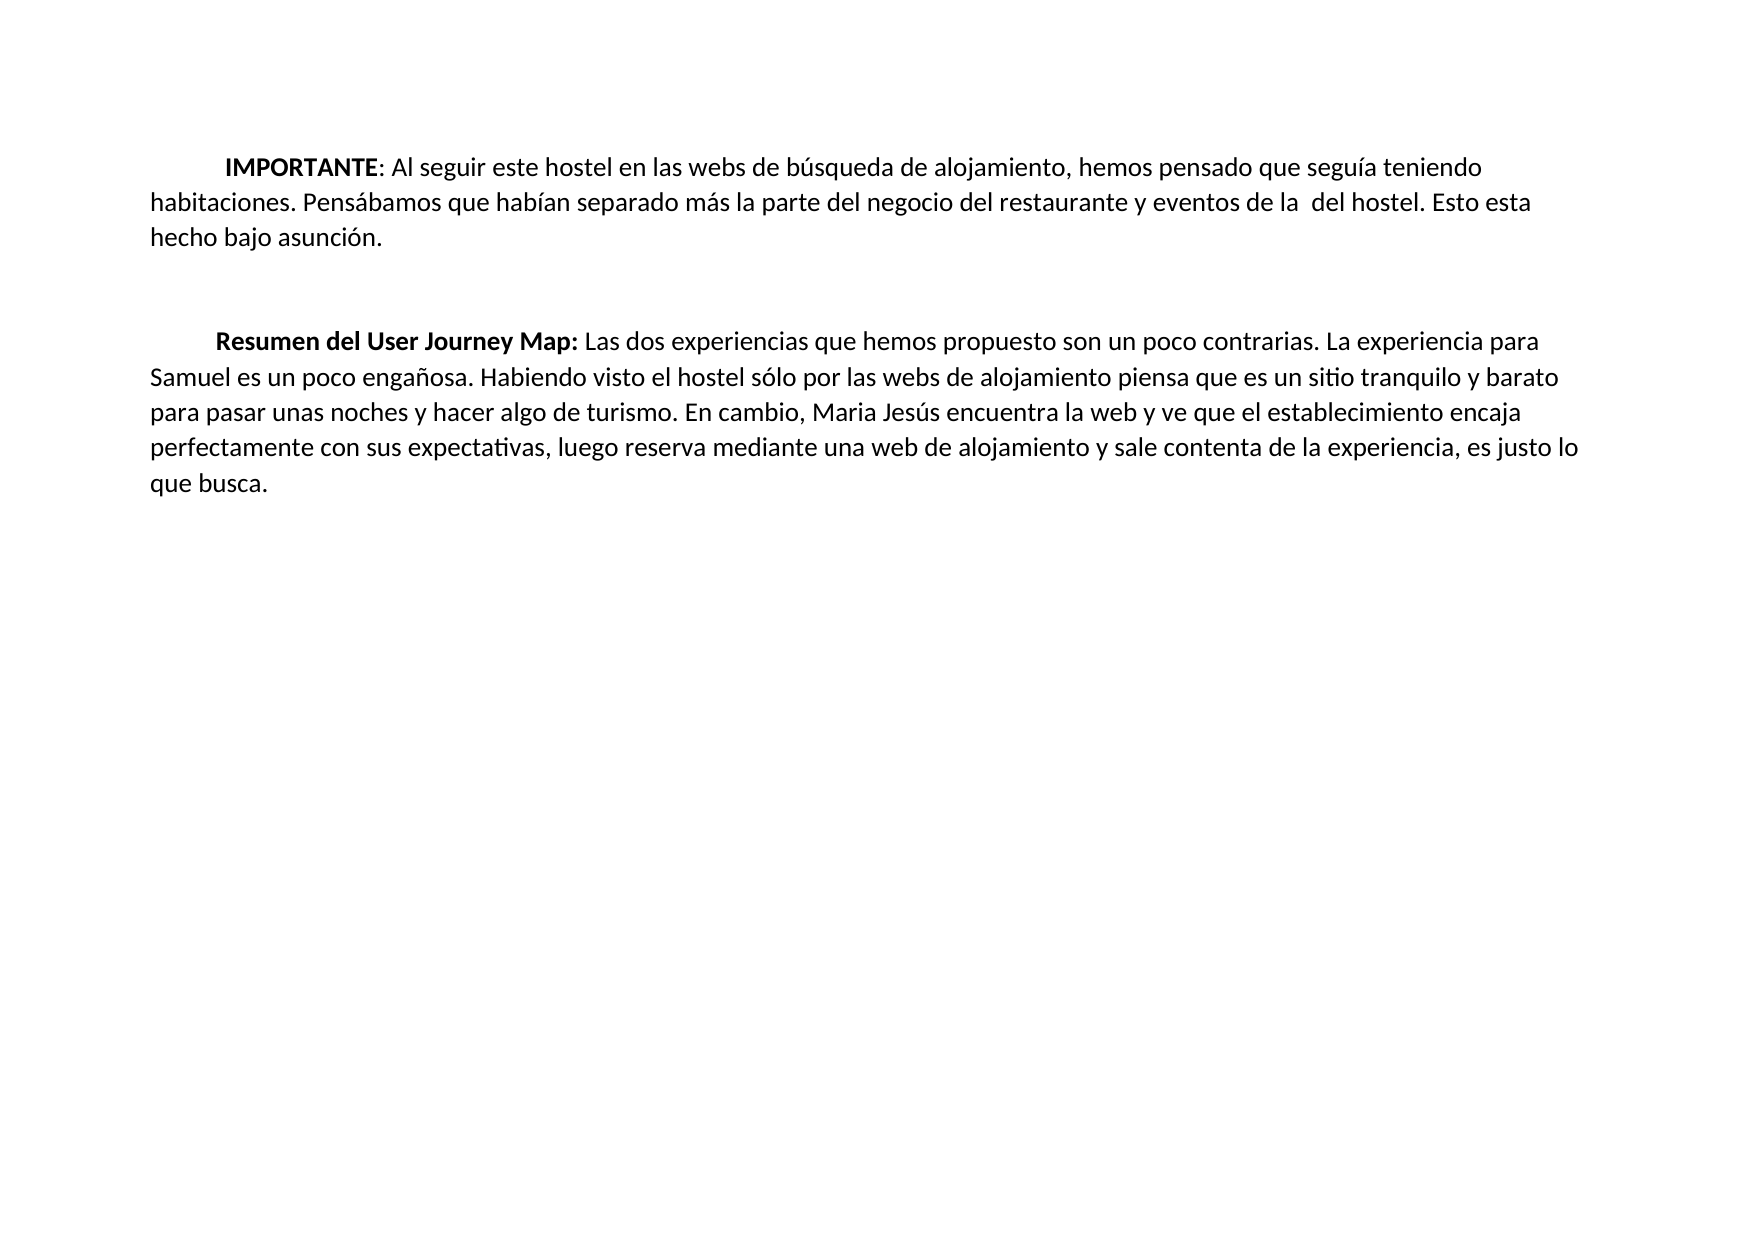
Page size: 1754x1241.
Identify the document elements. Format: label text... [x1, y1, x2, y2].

text Resumen del User Journey Map: Las dos experiencias que hemos propuesto son un poco contrarias. La experiencia para Samuel es un poco engañosa. Habiendo visto el hostel sólo por las webs de alojamiento piensa que es un sitio tranquilo y barato para pasar unas noches y hacer algo de turismo. En cambio, Maria Jesús encuentra la web y ve que el establecimiento encaja perfectamente con sus expectativas, luego reserva mediante una web de alojamiento y sale contenta de la experiencia, es justo lo que busca. [150, 324, 1604, 499]
text IMPORTANTE: Al seguir este hostel en las webs de búsqueda de alojamiento, hemos pensado que seguía teniendo habitaciones. Pensábamos que habían separado más la parte del negocio del restaurante y eventos de la del hostel. Esto esta hecho bajo asunción. [150, 150, 1604, 254]
